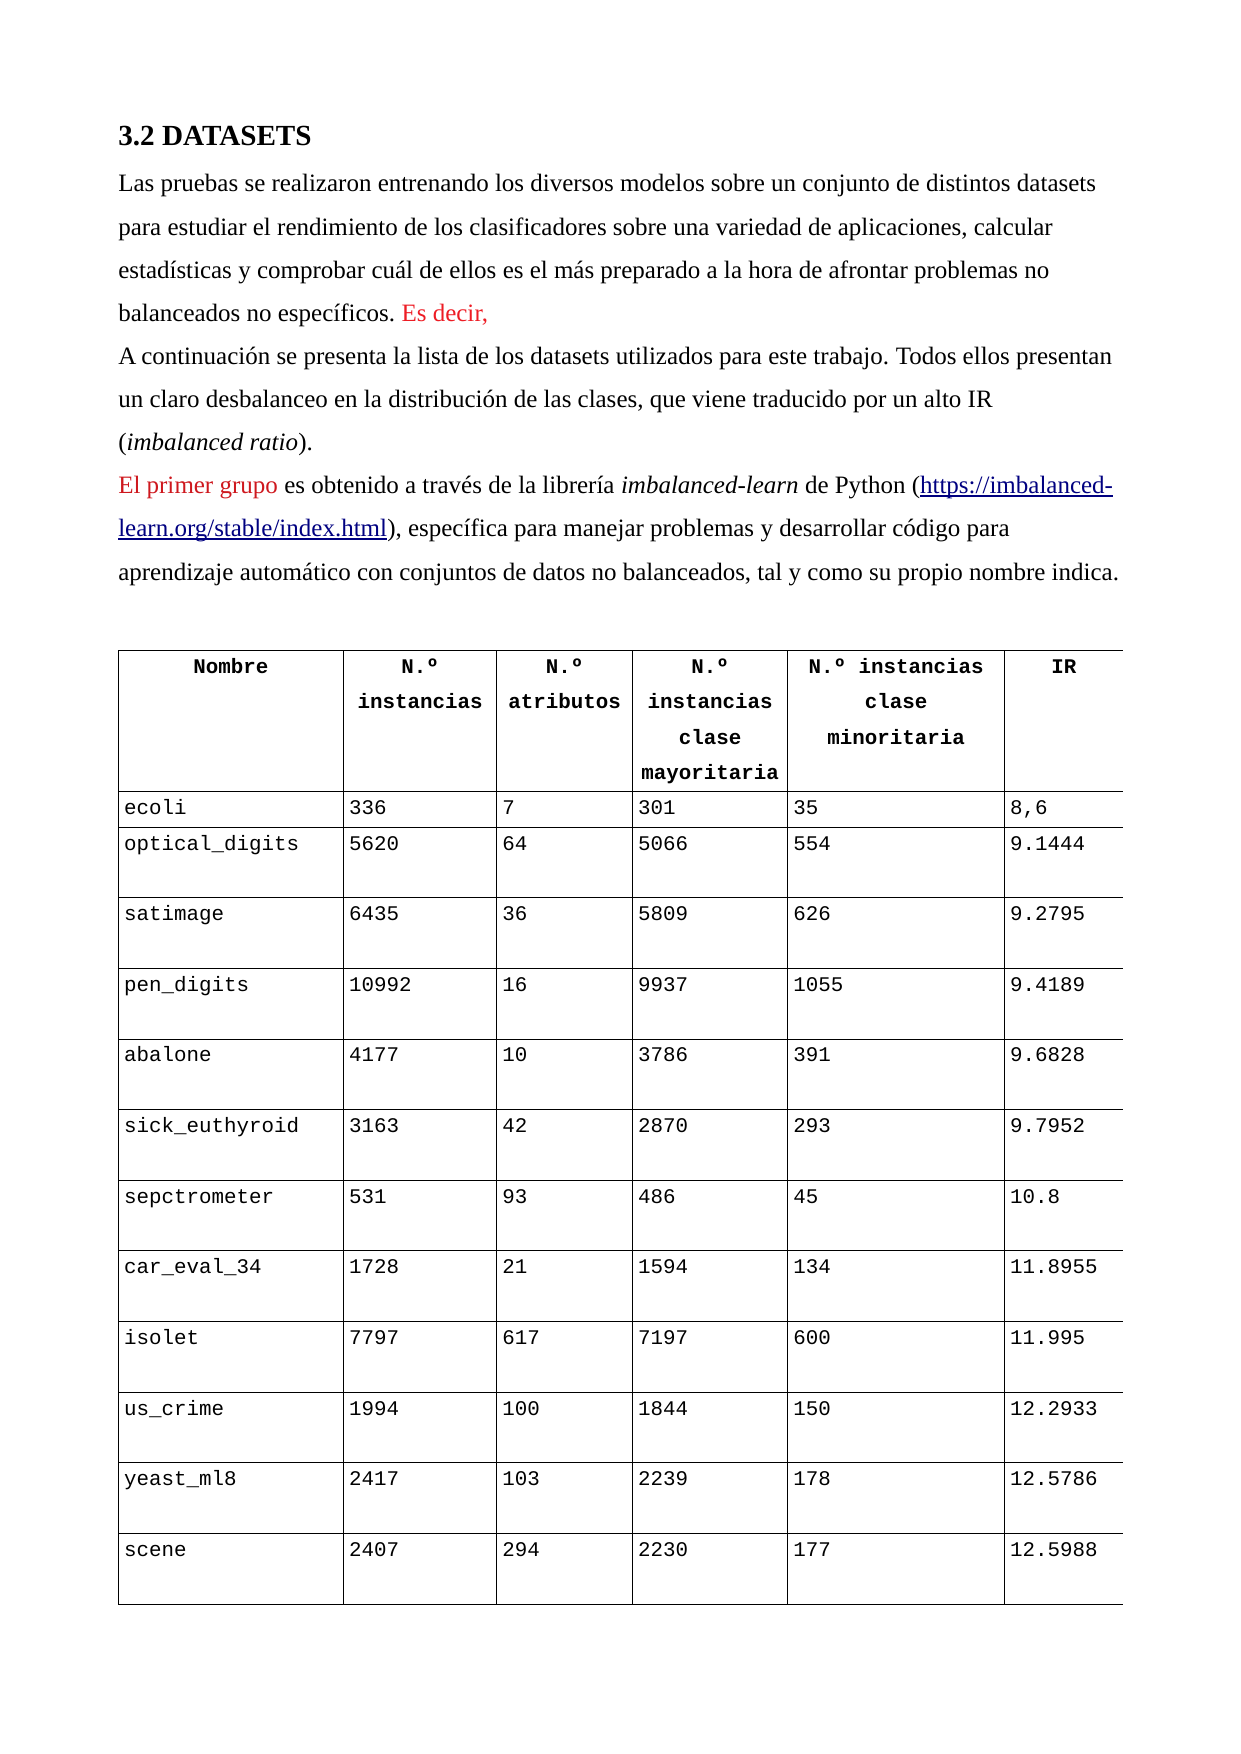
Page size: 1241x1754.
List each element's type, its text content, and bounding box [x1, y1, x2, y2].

table_cell abalone [119, 1040, 343, 1109]
table_cell 626 [788, 898, 1004, 968]
table_cell 294 [497, 1534, 632, 1603]
table_cell 2417 [344, 1463, 496, 1533]
table_cell 45 [788, 1181, 1004, 1250]
table_cell 42 [497, 1110, 632, 1180]
table_cell car_eval_34 [119, 1251, 343, 1321]
table_cell 134 [788, 1251, 1004, 1321]
table_cell 7 [497, 792, 632, 827]
table_cell 293 [788, 1110, 1004, 1180]
table_cell 486 [633, 1181, 787, 1250]
table_cell 150 [788, 1393, 1004, 1462]
table_cell 9.7952 [1005, 1110, 1123, 1180]
table_cell 3163 [344, 1110, 496, 1180]
table_cell 1055 [788, 969, 1004, 1038]
table_cell 10.8 [1005, 1181, 1123, 1250]
table_cell 301 [633, 792, 787, 827]
table_cell yeast_ml8 [119, 1463, 343, 1533]
table_cell 4177 [344, 1040, 496, 1109]
table_header N.º instancias clase minoritaria [788, 651, 1004, 791]
text 3.2 DATASETS [118, 118, 1122, 152]
table_cell 177 [788, 1534, 1004, 1603]
table_cell 12.5786 [1005, 1463, 1123, 1533]
table_cell 3786 [633, 1040, 787, 1109]
table_header N.º instancias [344, 651, 496, 791]
table_cell 2407 [344, 1534, 496, 1603]
text A continuación se presenta la lista de los datasets utilizados para este trabajo. Todos ellos presentan un claro desbalanceo en la distribución de las clases, que viene traducido por un alto IR (imbalanced ratio). [118, 341, 1122, 456]
table_cell 9.6828 [1005, 1040, 1123, 1109]
table_cell 103 [497, 1463, 632, 1533]
table_cell 178 [788, 1463, 1004, 1533]
table_cell scene [119, 1534, 343, 1603]
table_cell 93 [497, 1181, 632, 1250]
table_cell 617 [497, 1322, 632, 1392]
table_cell 1844 [633, 1393, 787, 1462]
table_header Nombre [119, 651, 343, 791]
table_cell sepctrometer [119, 1181, 343, 1250]
table_cell isolet [119, 1322, 343, 1392]
table_cell 11.8955 [1005, 1251, 1123, 1321]
table_cell 64 [497, 828, 632, 897]
table_cell 12.2933 [1005, 1393, 1123, 1462]
table_header N.º atributos [497, 651, 632, 791]
table_cell 7197 [633, 1322, 787, 1392]
table_cell 2230 [633, 1534, 787, 1603]
text Las pruebas se realizaron entrenando los diversos modelos sobre un conjunto de distintos datasets para estudiar el rendimiento de los clasificadores sobre una variedad de aplicaciones, calcular estadísticas y comprobar cuál de ellos es el más preparado a la hora de afrontar problemas no balanceados no específicos. Es decir, [118, 168, 1122, 327]
table_cell 9.2795 [1005, 898, 1123, 968]
table_cell 5809 [633, 898, 787, 968]
table_cell 12.5988 [1005, 1534, 1123, 1603]
table_cell 5620 [344, 828, 496, 897]
table_cell 10 [497, 1040, 632, 1109]
table_cell 16 [497, 969, 632, 1038]
table_cell optical_digits [119, 828, 343, 897]
table_cell 35 [788, 792, 1004, 827]
table_cell 7797 [344, 1322, 496, 1392]
text El primer grupo es obtenido a través de la librería imbalanced-learn de Python (https://imbalanced-learn.org/stable/index.html), específica para manejar problemas y desarrollar código para aprendizaje automático con conjuntos de datos no balanceados, tal y como su propio nombre indica. [118, 470, 1122, 585]
table_cell 9.1444 [1005, 828, 1123, 897]
table_cell 6435 [344, 898, 496, 968]
table_cell 1728 [344, 1251, 496, 1321]
table_cell 1594 [633, 1251, 787, 1321]
table_cell 9937 [633, 969, 787, 1038]
table_cell us_crime [119, 1393, 343, 1462]
table_cell 391 [788, 1040, 1004, 1109]
table_cell 8,6 [1005, 792, 1123, 827]
table_cell ecoli [119, 792, 343, 827]
table_cell pen_digits [119, 969, 343, 1038]
table_cell 11.995 [1005, 1322, 1123, 1392]
table_cell 2870 [633, 1110, 787, 1180]
table_cell 2239 [633, 1463, 787, 1533]
table_cell sick_euthyroid [119, 1110, 343, 1180]
table_cell 100 [497, 1393, 632, 1462]
table_cell 9.4189 [1005, 969, 1123, 1038]
table_header IR [1005, 651, 1123, 791]
table_cell 5066 [633, 828, 787, 897]
table_cell 531 [344, 1181, 496, 1250]
table_cell 21 [497, 1251, 632, 1321]
table_cell 10992 [344, 969, 496, 1038]
table_cell 554 [788, 828, 1004, 897]
table_header N.º instancias clase mayoritaria [633, 651, 787, 791]
table_cell 600 [788, 1322, 1004, 1392]
table_cell 336 [344, 792, 496, 827]
table_cell satimage [119, 898, 343, 968]
table_cell 1994 [344, 1393, 496, 1462]
table_cell 36 [497, 898, 632, 968]
